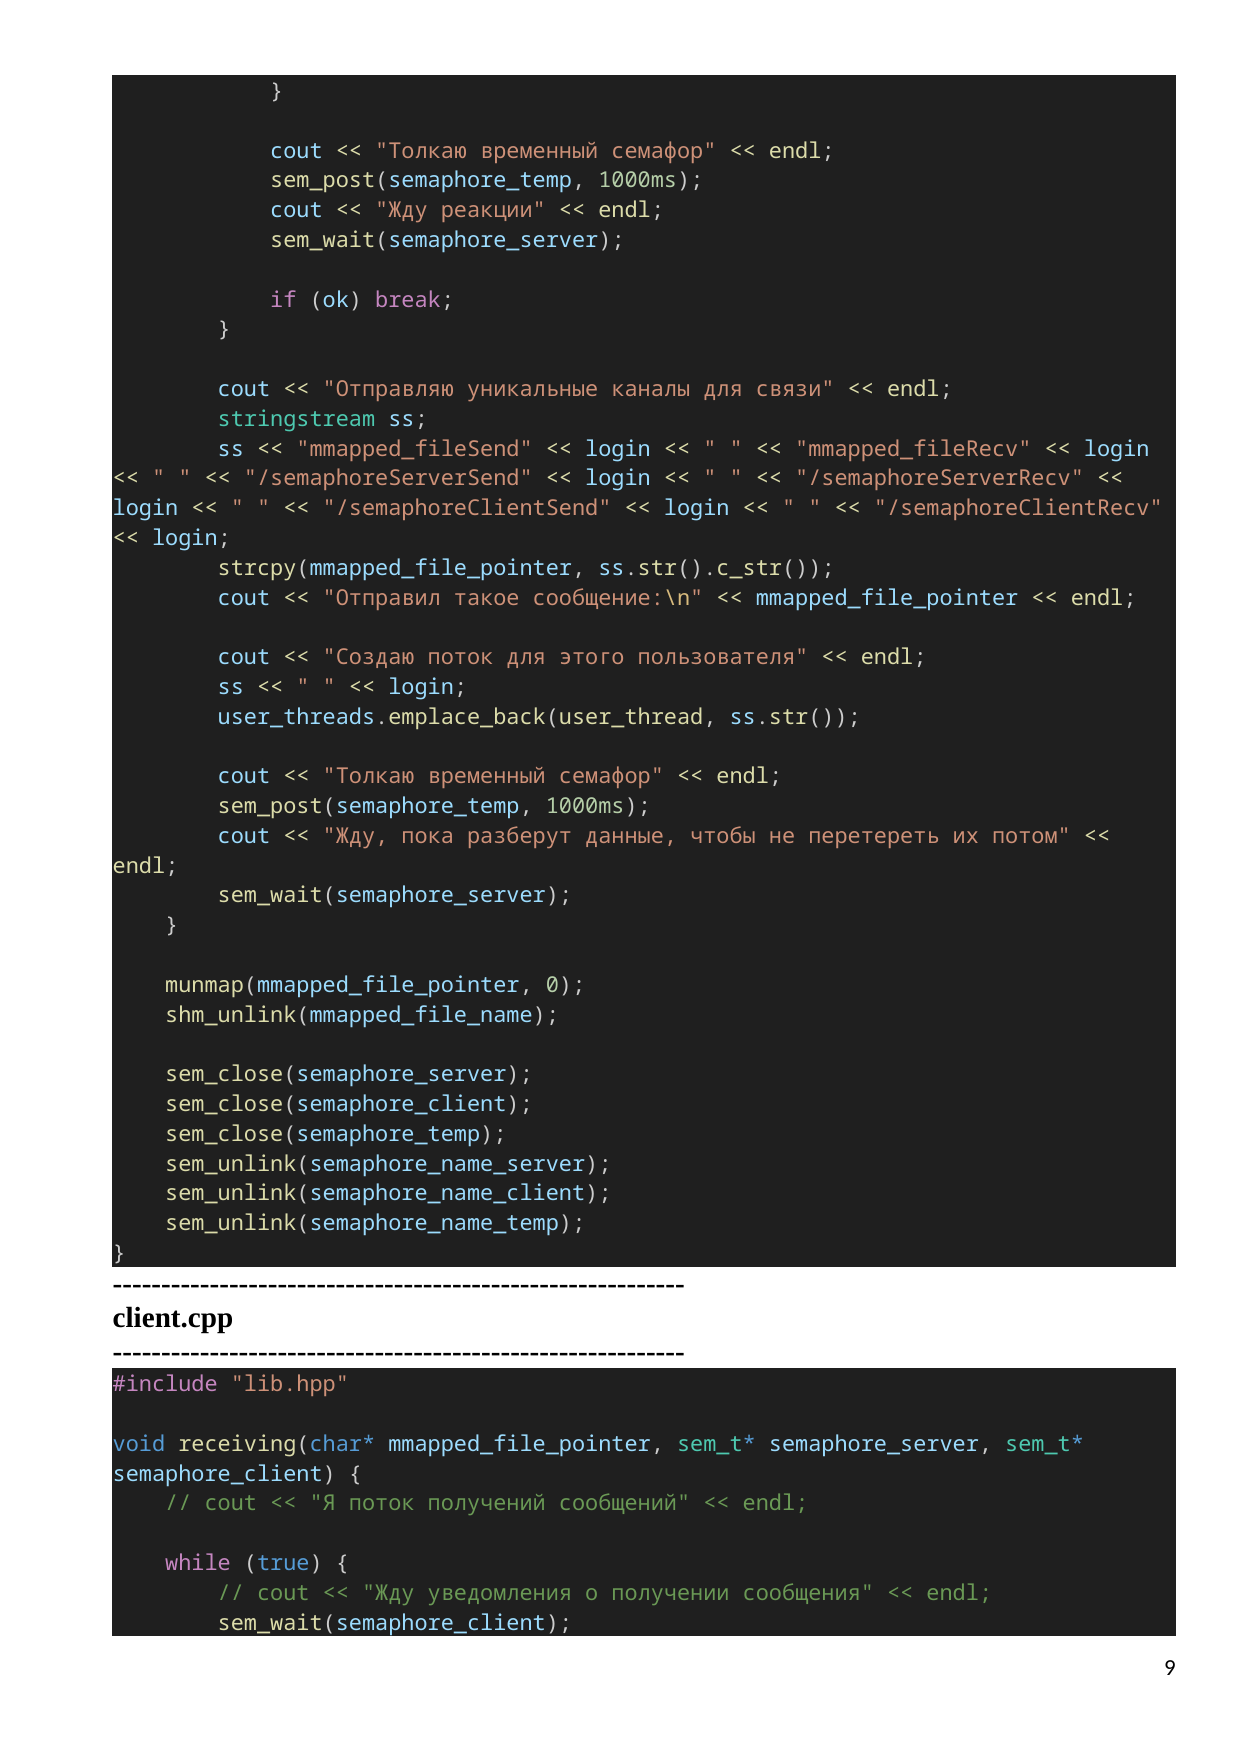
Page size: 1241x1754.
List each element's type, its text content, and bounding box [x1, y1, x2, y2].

text sem_close(semaphore_server); [112, 1058, 1176, 1088]
text ----------------------------------------------------------- [112, 1267, 1176, 1300]
text sem_unlink(semaphore_name_server); [112, 1147, 1176, 1177]
text ----------------------------------------------------------- [112, 1334, 1176, 1368]
text while (true) { [112, 1547, 1176, 1577]
text user_threads.emplace_back(user_thread, ss.str()); [112, 701, 1176, 730]
text cout << "Жду реакции" << endl; [112, 194, 1176, 224]
text cout << "Отправил такое сообщение:\n" << mmapped_file_pointer << endl; [112, 581, 1176, 611]
text cout << "Жду, пока разберут данные, чтобы не перетереть их потом" << endl; [112, 820, 1176, 879]
text ss << "mmapped_fileSend" << login << " " << "mmapped_fileRecv" << login << " " << "/semaphoreServerSend" << login << " " << "/semaphoreServerRecv" << login << " " << "/semaphoreClientSend" << login << " " << "/semaphoreClientRecv" << login; [112, 432, 1176, 552]
text } [112, 75, 1176, 105]
text } [112, 1237, 1176, 1267]
text client.cpp [112, 1301, 1176, 1334]
text // cout << "Жду уведомления о получении сообщения" << endl; [112, 1577, 1176, 1607]
text sem_wait(semaphore_server); [112, 879, 1176, 909]
text sem_close(semaphore_temp); [112, 1118, 1176, 1147]
text sem_post(semaphore_temp, 1000ms); [112, 790, 1176, 820]
text sem_close(semaphore_client); [112, 1088, 1176, 1118]
text cout << "Отправляю уникальные каналы для связи" << endl; [112, 373, 1176, 403]
text // cout << "Я поток получений сообщений" << endl; [112, 1487, 1176, 1517]
text sem_unlink(semaphore_name_client); [112, 1177, 1176, 1207]
text ss << " " << login; [112, 671, 1176, 701]
text if (ok) break; [112, 283, 1176, 313]
text void receiving(char* mmapped_file_pointer, sem_t* semaphore_server, sem_t* semaphore_client) { [112, 1428, 1176, 1487]
text strcpy(mmapped_file_pointer, ss.str().c_str()); [112, 552, 1176, 581]
text cout << "Создаю поток для этого пользователя" << endl; [112, 641, 1176, 671]
text stringstream ss; [112, 403, 1176, 432]
text #include "lib.hpp" [112, 1368, 1176, 1398]
text } [112, 909, 1176, 939]
text cout << "Толкаю временный семафор" << endl; [112, 134, 1176, 164]
text munmap(mmapped_file_pointer, 0); [112, 969, 1176, 998]
text sem_wait(semaphore_client); [112, 1607, 1176, 1636]
text cout << "Толкаю временный семафор" << endl; [112, 760, 1176, 790]
text sem_post(semaphore_temp, 1000ms); [112, 164, 1176, 194]
text } [112, 313, 1176, 343]
text sem_unlink(semaphore_name_temp); [112, 1207, 1176, 1237]
text sem_wait(semaphore_server); [112, 224, 1176, 254]
text shm_unlink(mmapped_file_name); [112, 998, 1176, 1028]
